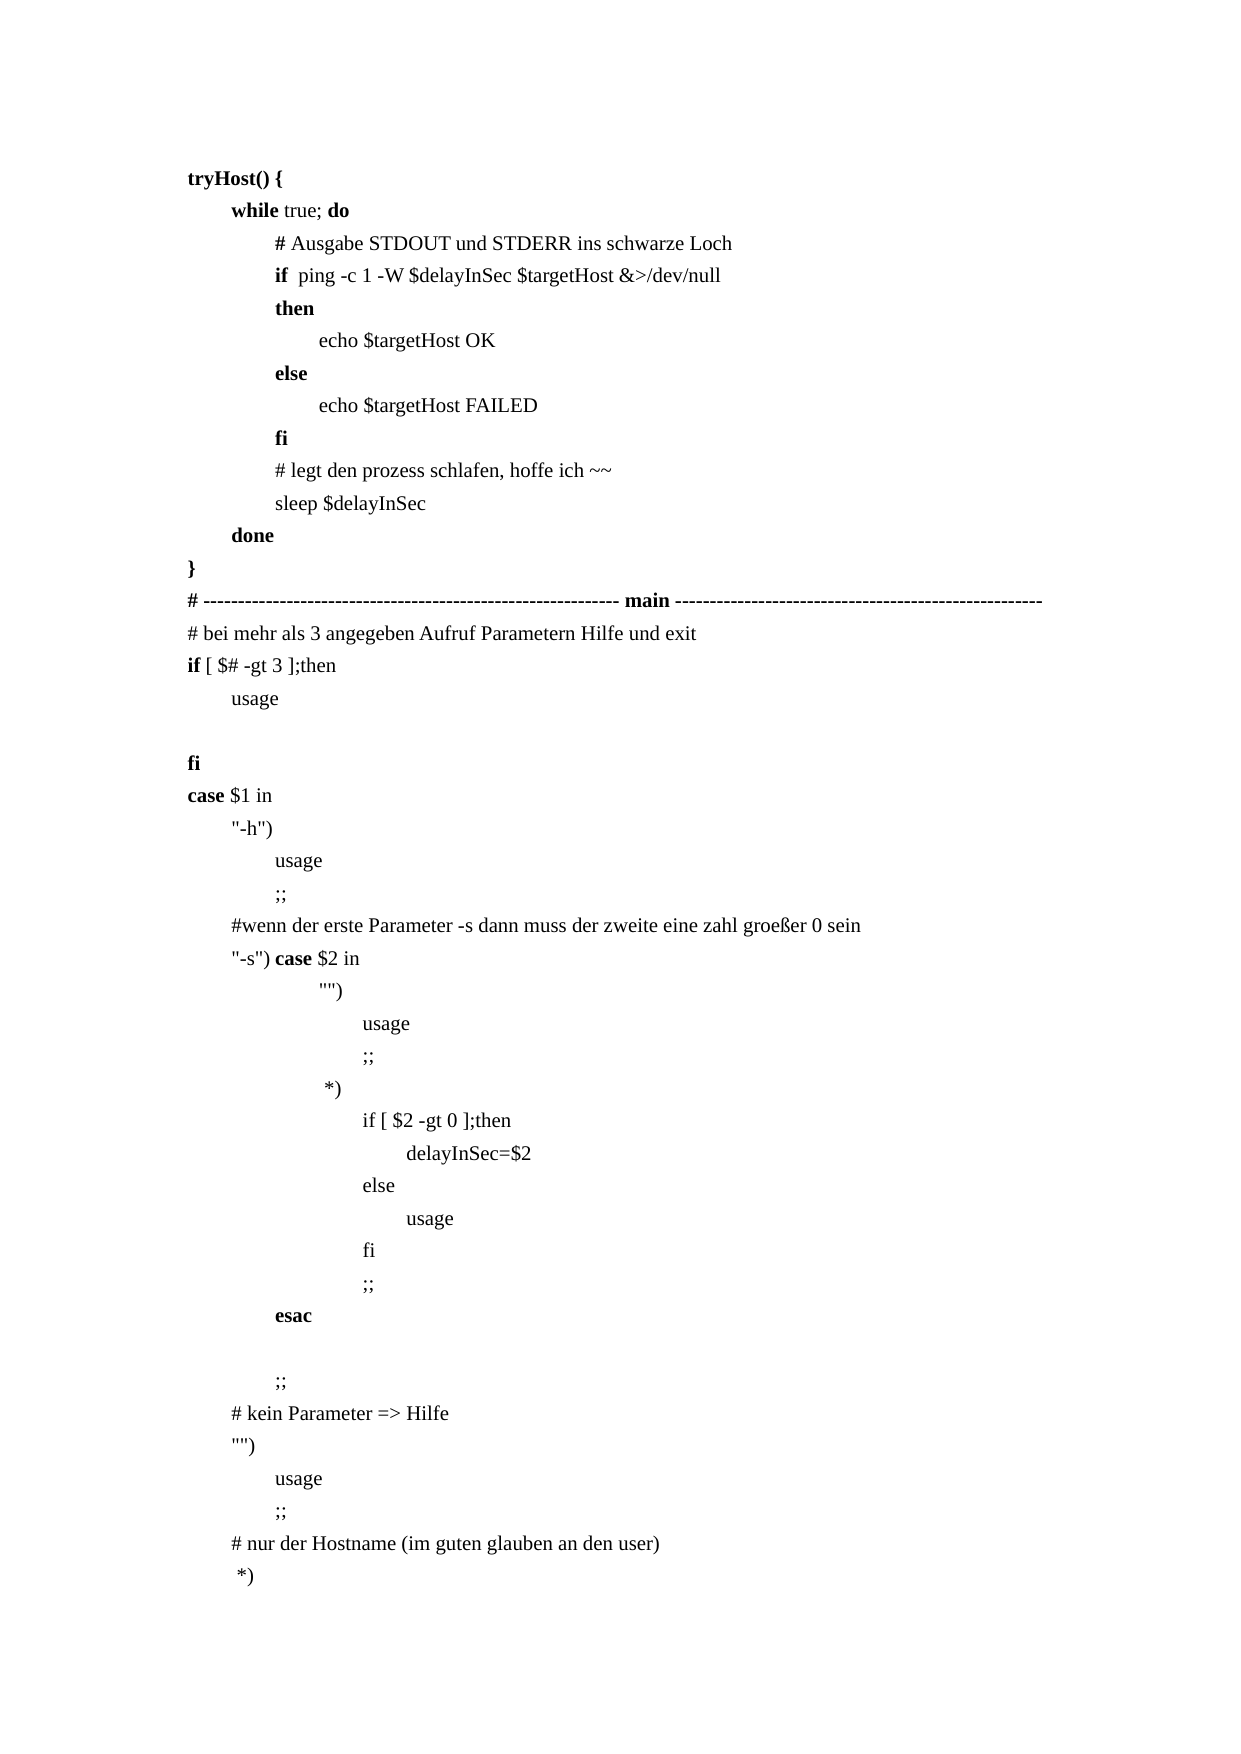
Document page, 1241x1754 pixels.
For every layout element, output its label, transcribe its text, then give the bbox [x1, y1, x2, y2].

text while true; do [187, 194, 1053, 227]
text "") [187, 974, 1053, 1007]
text "-h") [187, 812, 1053, 844]
text *) [187, 1559, 1053, 1592]
text usage [187, 844, 1053, 877]
text fi [187, 1234, 1053, 1267]
text sleep $delayInSec [187, 487, 1053, 519]
text "") [187, 1429, 1053, 1462]
text esac [187, 1299, 1053, 1332]
text then [187, 292, 1053, 324]
text usage [187, 1202, 1053, 1234]
text # Ausgabe STDOUT und STDERR ins schwarze Loch [187, 227, 1053, 259]
text echo $targetHost FAILED [187, 389, 1053, 422]
text if [ $# -gt 3 ];then [187, 649, 1053, 682]
text delayInSec=$2 [187, 1137, 1053, 1169]
text tryHost() { [187, 162, 1053, 194]
text *) [187, 1072, 1053, 1104]
text else [187, 1169, 1053, 1202]
text else [187, 357, 1053, 389]
text if ping -c 1 -W $delayInSec $targetHost &>/dev/null [187, 259, 1053, 292]
text ;; [187, 1494, 1053, 1527]
text fi [187, 747, 1053, 779]
text ;; [187, 1267, 1053, 1299]
text echo $targetHost OK [187, 324, 1053, 357]
text # bei mehr als 3 angegeben Aufruf Parametern Hilfe und exit [187, 617, 1053, 649]
text if [ $2 -gt 0 ];then [187, 1104, 1053, 1137]
text "-s") case $2 in [187, 942, 1053, 974]
text ;; [187, 877, 1053, 909]
text # legt den prozess schlafen, hoffe ich ~~ [187, 454, 1053, 487]
text ;; [187, 1364, 1053, 1397]
text # kein Parameter => Hilfe [187, 1397, 1053, 1429]
text case $1 in [187, 779, 1053, 812]
text usage [187, 682, 1053, 714]
text usage [187, 1462, 1053, 1494]
text } [187, 552, 1053, 584]
text ;; [187, 1039, 1053, 1072]
text fi [187, 422, 1053, 454]
text #wenn der erste Parameter -s dann muss der zweite eine zahl groeßer 0 sein [187, 909, 1053, 942]
text usage [187, 1007, 1053, 1039]
text done [187, 519, 1053, 552]
text # ------------------------------------------------------------ main ----------------------------------------------------- [187, 584, 1053, 617]
text # nur der Hostname (im guten glauben an den user) [187, 1527, 1053, 1559]
